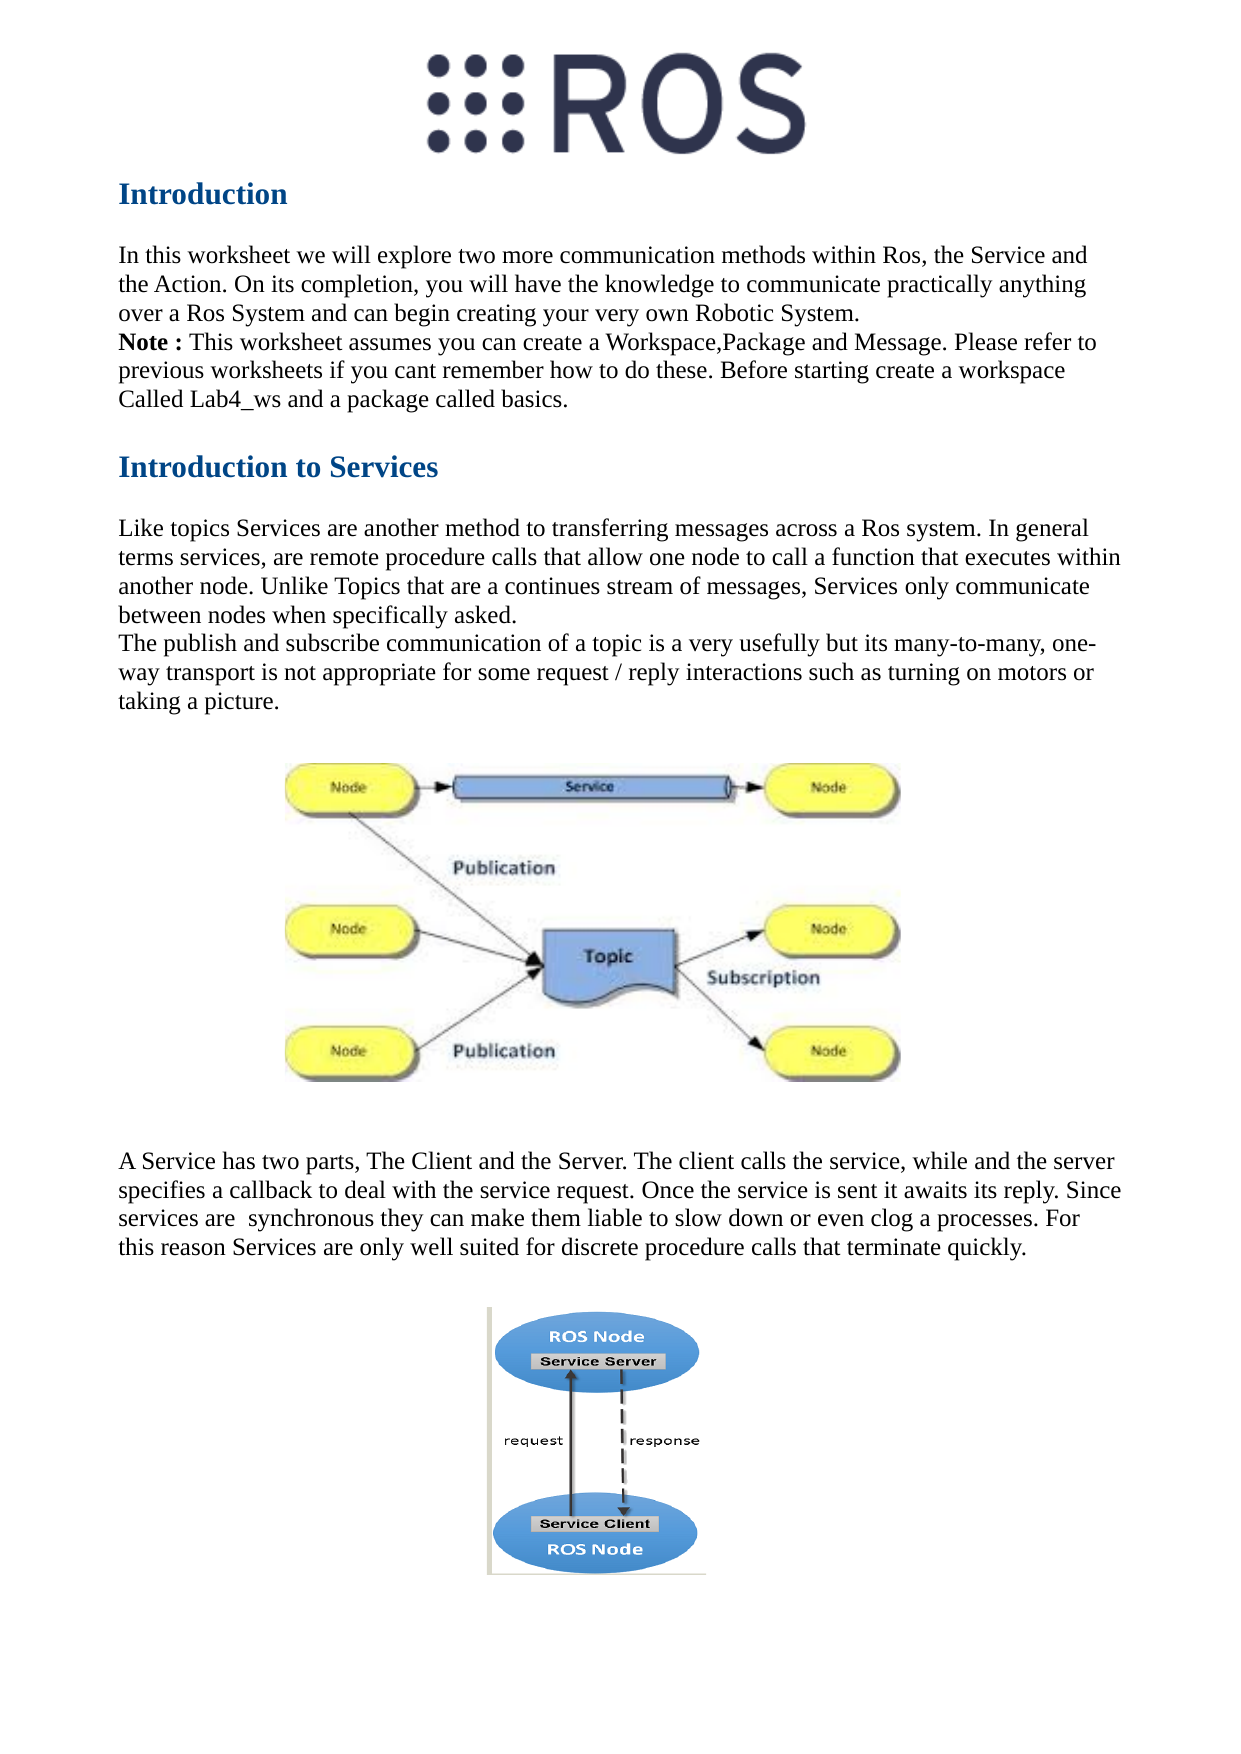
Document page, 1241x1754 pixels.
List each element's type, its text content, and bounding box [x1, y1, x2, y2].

text Note : This worksheet assumes you can create a Workspace,Package and Message. Please refer to previous worksheets if you cant remember how to do these. Before starting create a workspace Called Lab4_ws and a package called basics. [118, 327, 1122, 413]
picture [421, 47, 819, 162]
text In this worksheet we will explore two more communication methods within Ros, the Service and the Action. On its completion, you will have the knowledge to communicate practically anything over a Ros System and can begin creating your very own Robotic System. [118, 240, 1122, 327]
text A Service has two parts, The Client and the Server. The client calls the service, while and the server specifies a callback to deal with the service request. Once the service is sent it awaits its reply. Since services are synchronous they can make them liable to slow down or even clog a processes. For this reason Services are only well suited for discrete procedure calls that terminate quickly. [118, 1146, 1122, 1261]
text Introduction [118, 176, 1122, 212]
text Like topics Services are another method to transferring messages across a Ros system. In general terms services, are remote procedure calls that allow one node to call a function that executes within another node. Unlike Topics that are a continues stream of messages, Services only communicate between nodes when specifically asked. [118, 513, 1122, 628]
picture [486, 1307, 707, 1575]
picture [284, 763, 901, 1082]
text Introduction to Services [118, 449, 1122, 485]
text The publish and subscribe communication of a topic is a very usefully but its many-to-many, one-way transport is not appropriate for some request / reply interactions such as turning on motors or taking a picture. [118, 628, 1122, 715]
